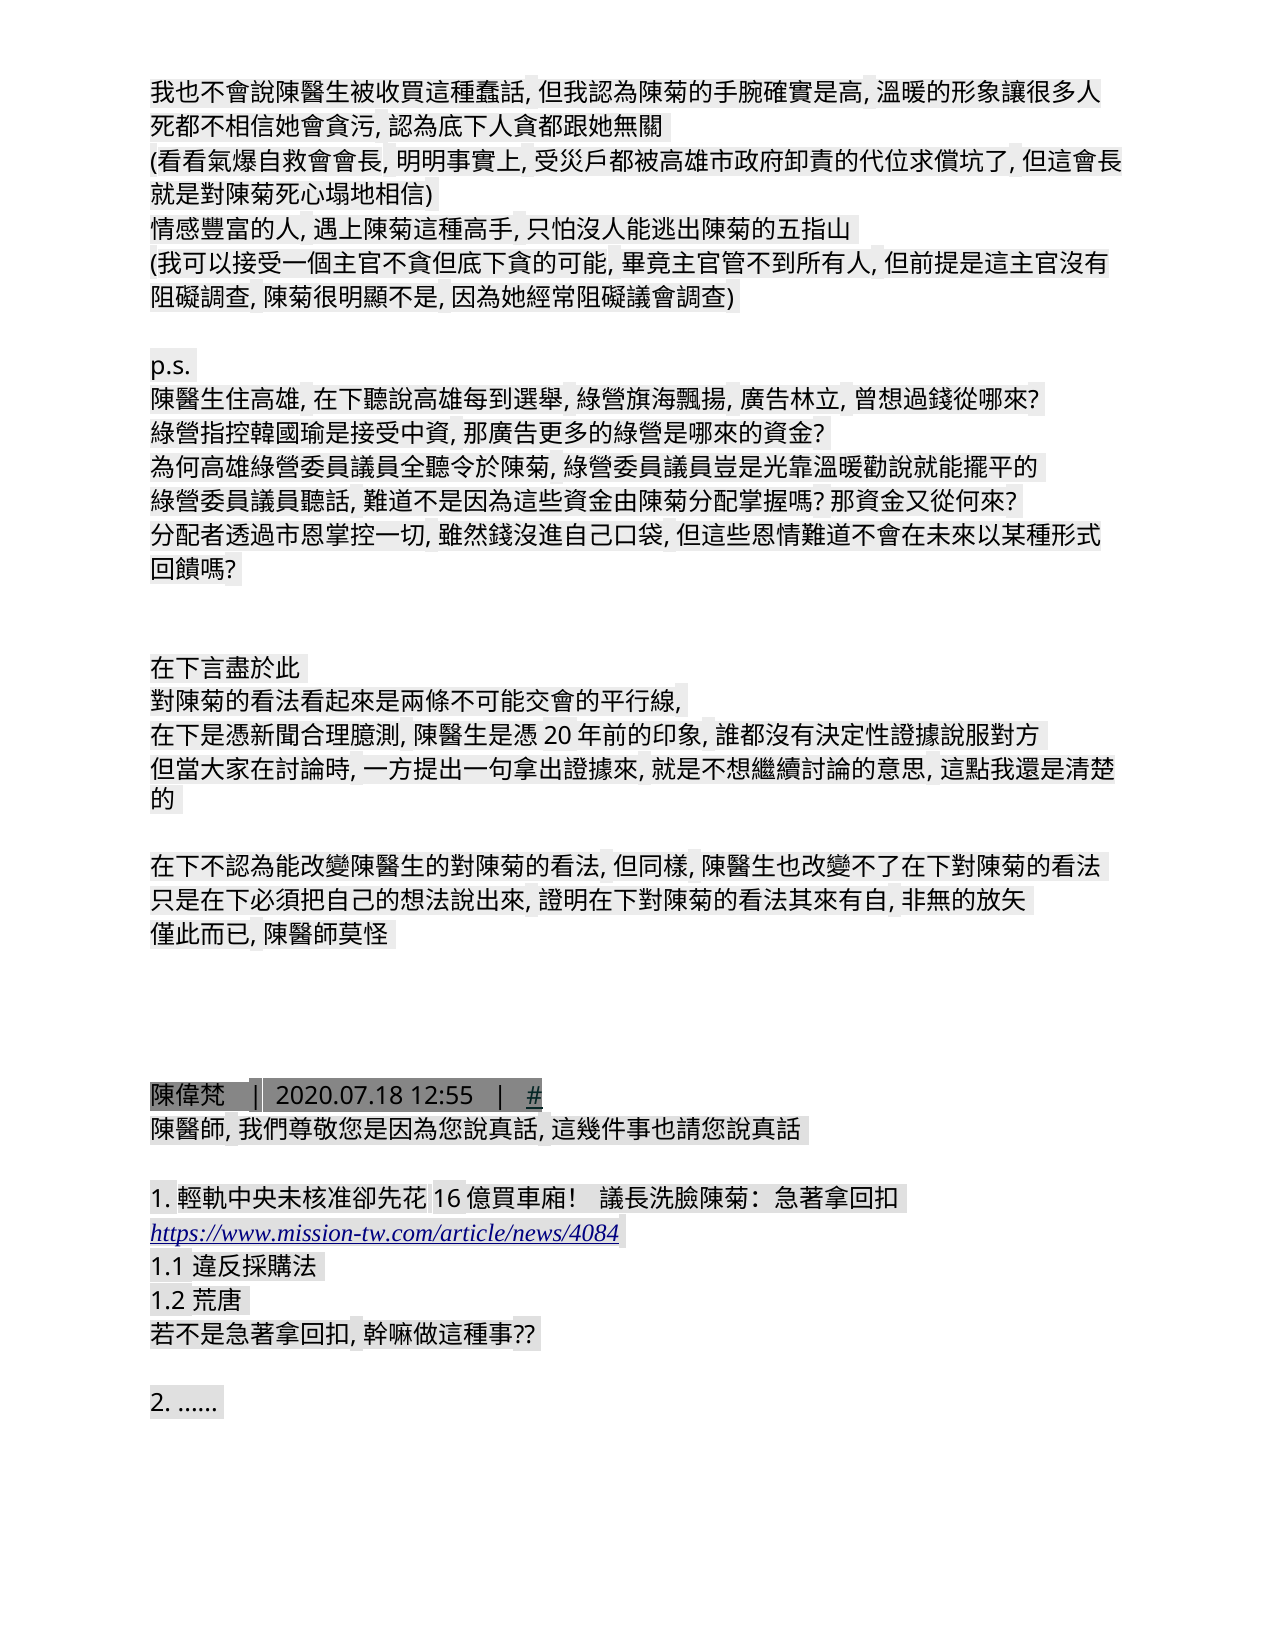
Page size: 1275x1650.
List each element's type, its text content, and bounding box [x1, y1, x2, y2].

text 陳偉梵 | 2020.07.18 12:55 | # [150, 1078, 1125, 1112]
text 我也不會說陳醫生被收買這種蠢話, 但我認為陳菊的手腕確實是高, 溫暖的形象讓很多人死都不相信她會貪污, 認為底下人貪都跟她無關 (看看氣爆自救會會長, 明明事實上, 受災戶都被高雄市政府卸責的代位求償坑了, 但這會長就是對陳菊死心塌地相信) 情感豐富的人, 遇上陳菊這種高手, 只怕沒人能逃出陳菊的五指山 (我可以接受一個主官不貪但底下貪的可能, 畢竟主官管不到所有人, 但前提是這主官沒有阻礙調查, 陳菊很明顯不是, 因為她經常阻礙議會調查) p.s. 陳醫生住高雄, 在下聽說高雄每到選舉, 綠營旗海飄揚, 廣告林立, 曾想過錢從哪來? 綠營指控韓國瑜是接受中資, 那廣告更多的綠營是哪來的資金? 為何高雄綠營委員議員全聽令於陳菊, 綠營委員議員豈是光靠溫暖勸說就能擺平的 綠營委員議員聽話, 難道不是因為這些資金由陳菊分配掌握嗎? 那資金又從何來? 分配者透過市恩掌控一切, 雖然錢沒進自己口袋, 但這些恩情難道不會在未來以某種形式回饋嗎? 在下言盡於此 對陳菊的看法看起來是兩條不可能交會的平行線, 在下是憑新聞合理臆測, 陳醫生是憑20年前的印象, 誰都沒有決定性證據說服對方 但當大家在討論時, 一方提出一句拿出證據來, 就是不想繼續討論的意思, 這點我還是清楚的 在下不認為能改變陳醫生的對陳菊的看法, 但同樣, 陳醫生也改變不了在下對陳菊的看法 只是在下必須把自己的想法說出來, 證明在下對陳菊的看法其來有自, 非無的放矢 僅此而已, 陳醫師莫怪 [150, 75, 1125, 1053]
text 陳醫師, 我們尊敬您是因為您說真話, 這幾件事也請您說真話 1. 輕軌中央未核准卻先花16億買車廂！ 議長洗臉陳菊：急著拿回扣 https://www.mission-tw.com/article/news/4084 1.1 違反採購法 1.2 荒唐 若不是急著拿回扣, 幹嘛做這種事?? 2. ...... [150, 1112, 1125, 1521]
